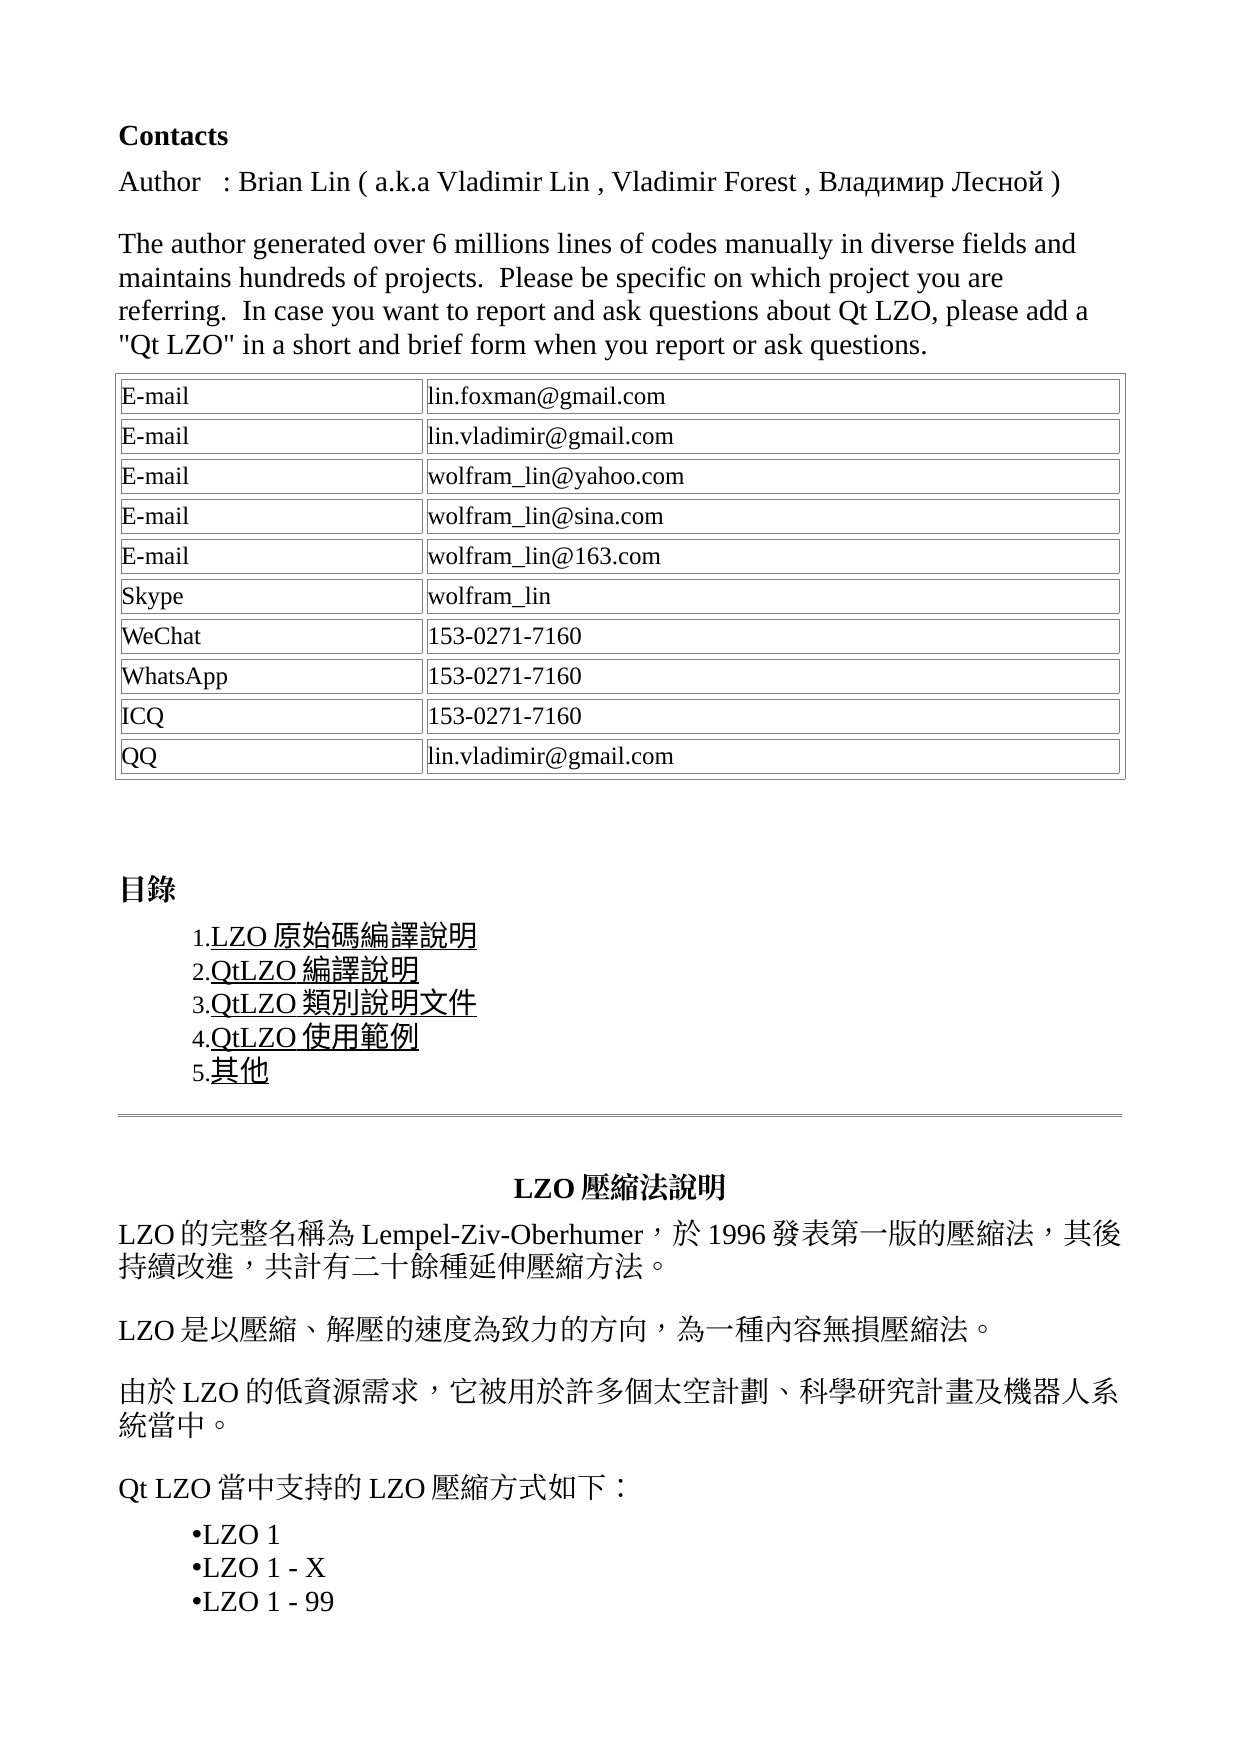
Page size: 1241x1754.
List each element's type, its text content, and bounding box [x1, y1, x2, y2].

list LZO原始碼編譯說明 [118, 919, 1122, 953]
table_cell ICQ [118, 693, 424, 733]
table_cell WeChat [118, 613, 424, 653]
list LZO 1 - X [118, 1551, 1122, 1584]
table_cell 153-0271-7160 [425, 693, 1122, 733]
table_cell wolfram_lin@sina.com [425, 493, 1122, 533]
text LZO的完整名稱為Lempel-Ziv-Oberhumer，於1996發表第一版的壓縮法，其後持續改進，共計有二十餘種延伸壓縮方法。 LZO是以壓縮、解壓的速度為致力的方向，為一種內容無損壓縮法。 由於LZO的低資源需求，它被用於許多個太空計劃、科學研究計畫及機器人系統當中。 Qt LZO當中支持的LZO壓縮方式如下： [118, 1217, 1122, 1504]
table_cell wolfram_lin [425, 573, 1122, 613]
table_cell WhatsApp [118, 653, 424, 693]
text Author : Brian Lin ( a.k.a Vladimir Lin , Vladimir Forest , Владимир Лесной ) The author generated over 6 millions lines of codes manually in diverse fields and maintains hundreds of projects. Please be specific on which project you are referring. In case you want to report and ask questions about Qt LZO, please add a "Qt LZO" in a short and brief form when you report or ask questions. [118, 164, 1122, 361]
list QtLZO使用範例 [118, 1020, 1122, 1054]
list QtLZO類別說明文件 [118, 987, 1122, 1020]
table_cell lin.vladimir@gmail.com [425, 413, 1122, 453]
table_cell lin.vladimir@gmail.com [425, 733, 1122, 773]
table_cell 153-0271-7160 [425, 653, 1122, 693]
table_cell E-mail [118, 413, 424, 453]
list QtLZO編譯說明 [118, 953, 1122, 987]
table_cell E-mail [118, 453, 424, 493]
subtitle LZO壓縮法說明 [118, 1171, 1122, 1204]
table_header E-mail [118, 374, 424, 413]
table_cell Skype [118, 573, 424, 613]
table_cell wolfram_lin@163.com [425, 533, 1122, 573]
table_cell 153-0271-7160 [425, 613, 1122, 653]
subtitle 目錄 [118, 873, 1122, 907]
table_cell E-mail [118, 493, 424, 533]
list LZO 1 [118, 1517, 1122, 1551]
table_cell wolfram_lin@yahoo.com [425, 453, 1122, 493]
list 其他 [118, 1054, 1122, 1087]
table_cell E-mail [118, 533, 424, 573]
table_header lin.foxman@gmail.com [425, 374, 1122, 413]
list LZO 1 - 99 [118, 1584, 1122, 1618]
subtitle Contacts [118, 118, 1122, 152]
table_cell QQ [118, 733, 424, 773]
